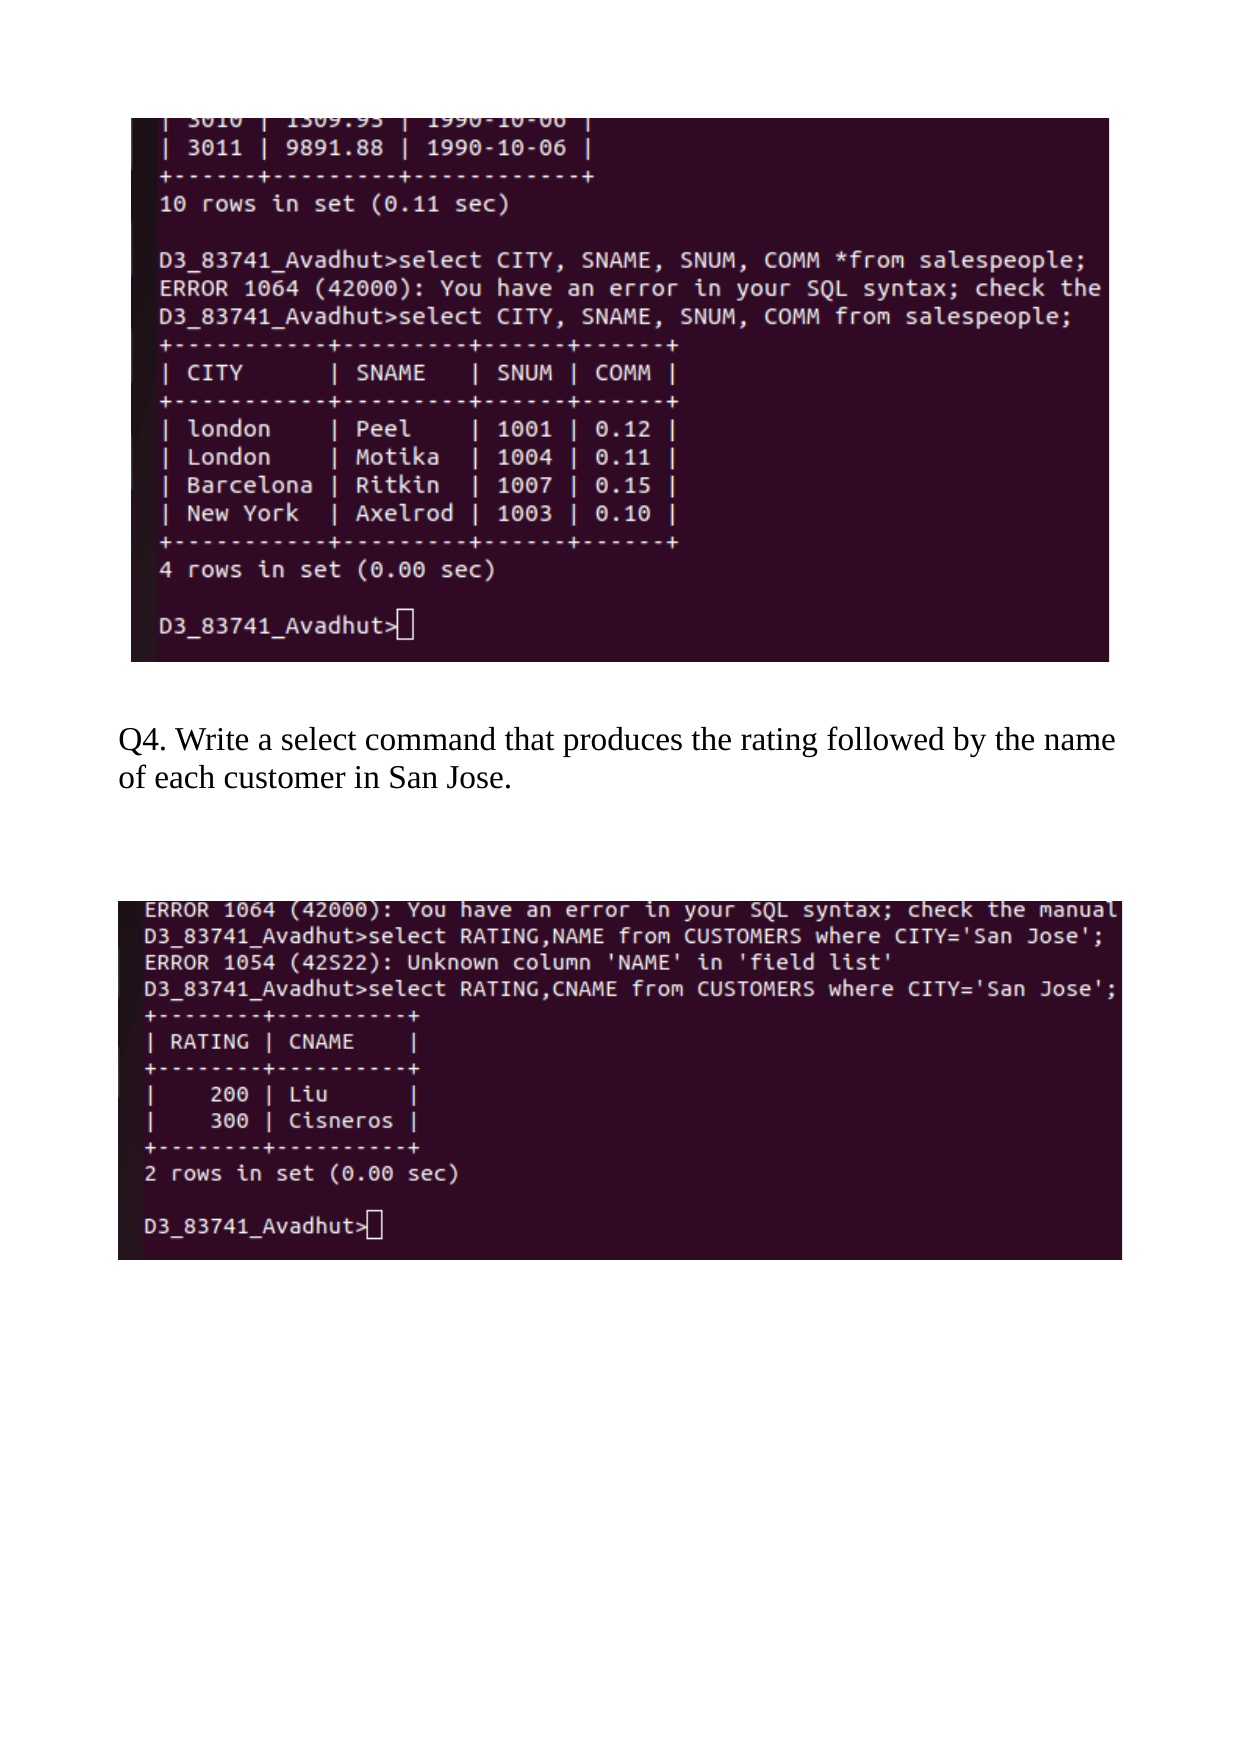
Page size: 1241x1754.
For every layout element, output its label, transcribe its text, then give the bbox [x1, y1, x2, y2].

picture [131, 118, 1110, 662]
text Q4. Write a select command that produces the rating followed by the name of each customer in San Jose. [118, 719, 1122, 796]
picture [118, 901, 1123, 1260]
